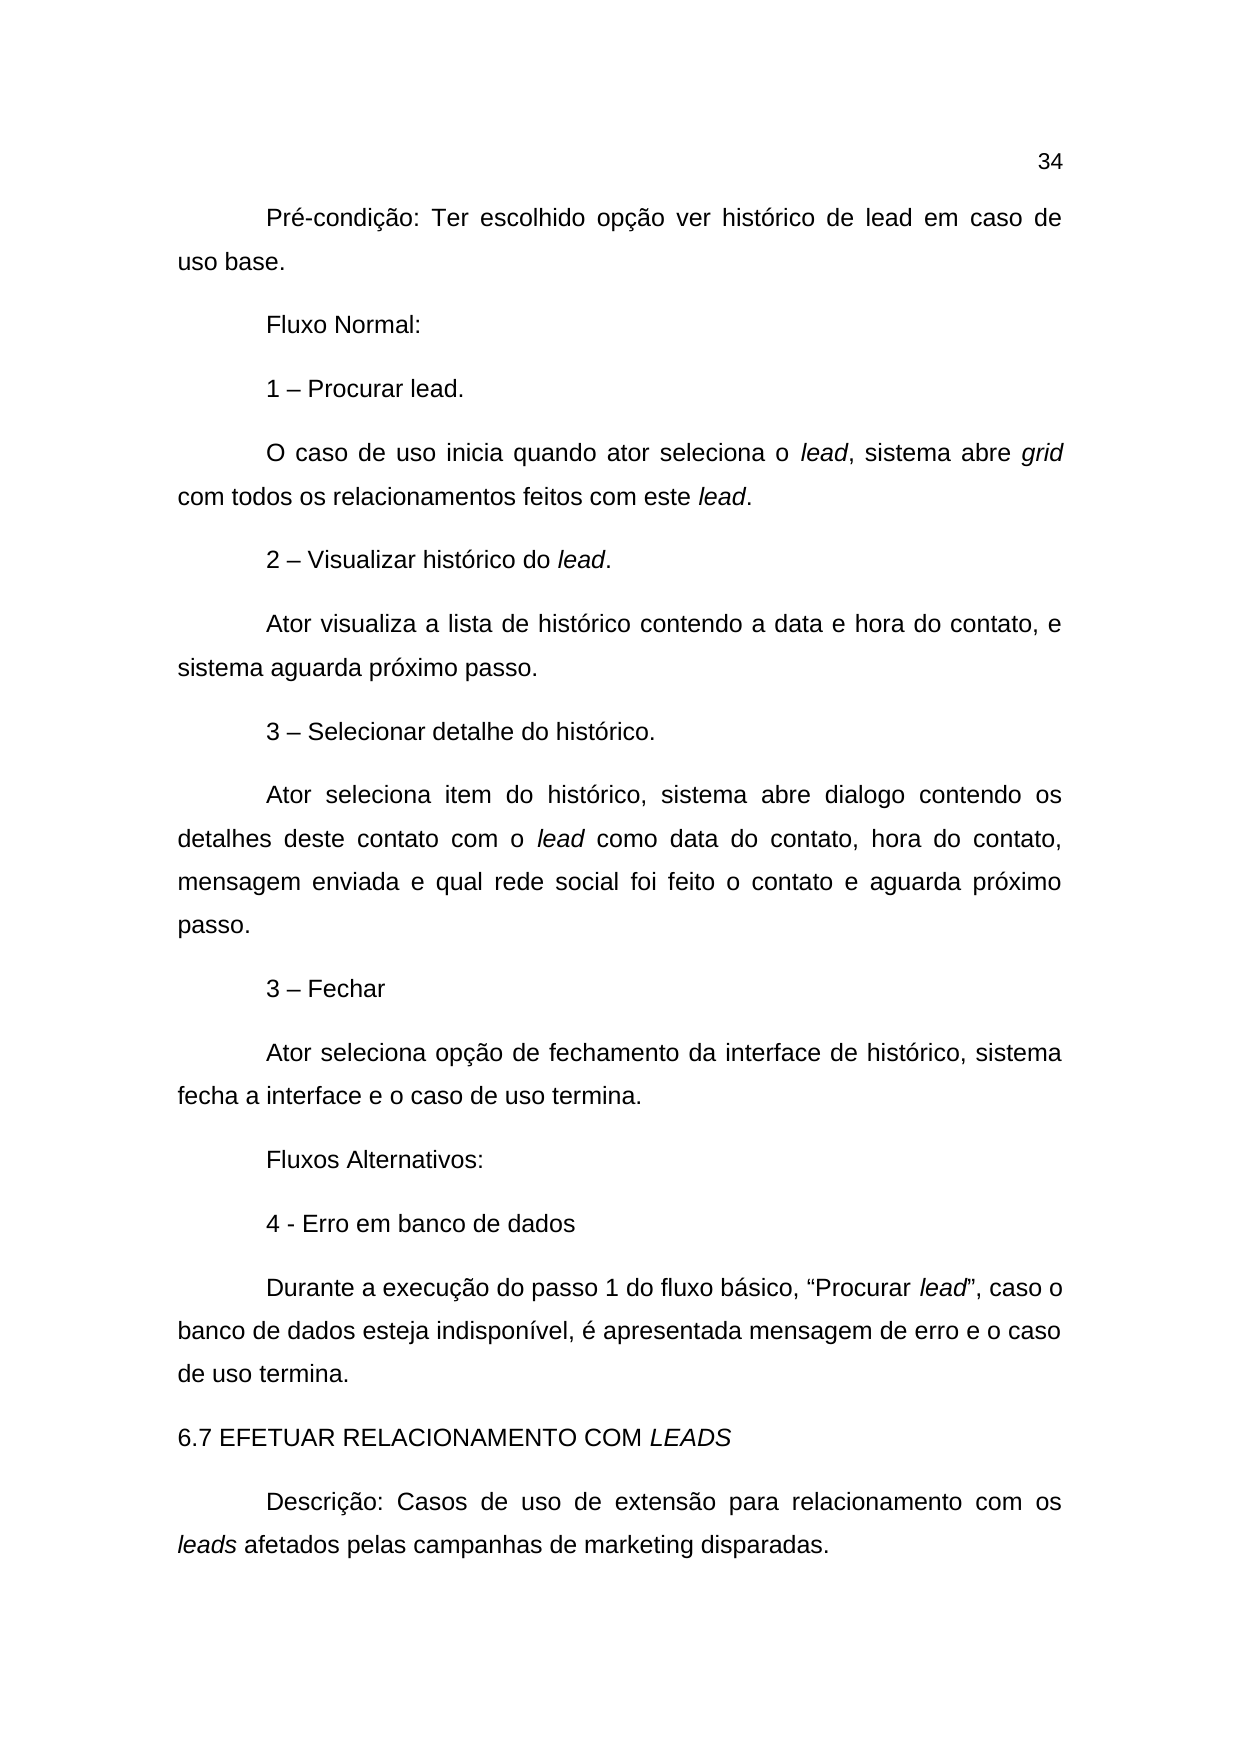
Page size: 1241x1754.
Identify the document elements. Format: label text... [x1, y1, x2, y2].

text 1 – Procurar lead. [177, 374, 1063, 403]
text Descrição: Casos de uso de extensão para relacionamento com os leads afetados pelas campanhas de marketing disparadas. [177, 1487, 1063, 1559]
text Fluxo Normal: [177, 311, 1063, 339]
text 6.7 EFETUAR RELACIONAMENTO COM LEADS [177, 1423, 1063, 1452]
text Ator seleciona opção de fechamento da interface de histórico, sistema fecha a interface e o caso de uso termina. [177, 1038, 1063, 1110]
text Ator seleciona item do histórico, sistema abre dialogo contendo os detalhes deste contato com o lead como data do contato, hora do contato, mensagem enviada e qual rede social foi feito o contato e aguarda próximo passo. [177, 781, 1063, 939]
text Durante a execução do passo 1 do fluxo básico, “Procurar lead”, caso o banco de dados esteja indisponível, é apresentada mensagem de erro e o caso de uso termina. [177, 1273, 1063, 1388]
text Ator visualiza a lista de histórico contendo a data e hora do contato, e sistema aguarda próximo passo. [177, 609, 1063, 681]
text 3 – Selecionar detalhe do histórico. [177, 717, 1063, 745]
text 2 – Visualizar histórico do lead. [177, 546, 1063, 574]
text Pré-condição: Ter escolhido opção ver histórico de lead em caso de uso base. [177, 203, 1063, 275]
text O caso de uso inicia quando ator seleciona o lead, sistema abre grid com todos os relacionamentos feitos com este lead. [177, 438, 1063, 510]
text Fluxos Alternativos: [177, 1145, 1063, 1174]
text 4 - Erro em banco de dados [177, 1209, 1063, 1238]
text 3 – Fechar [177, 974, 1063, 1003]
